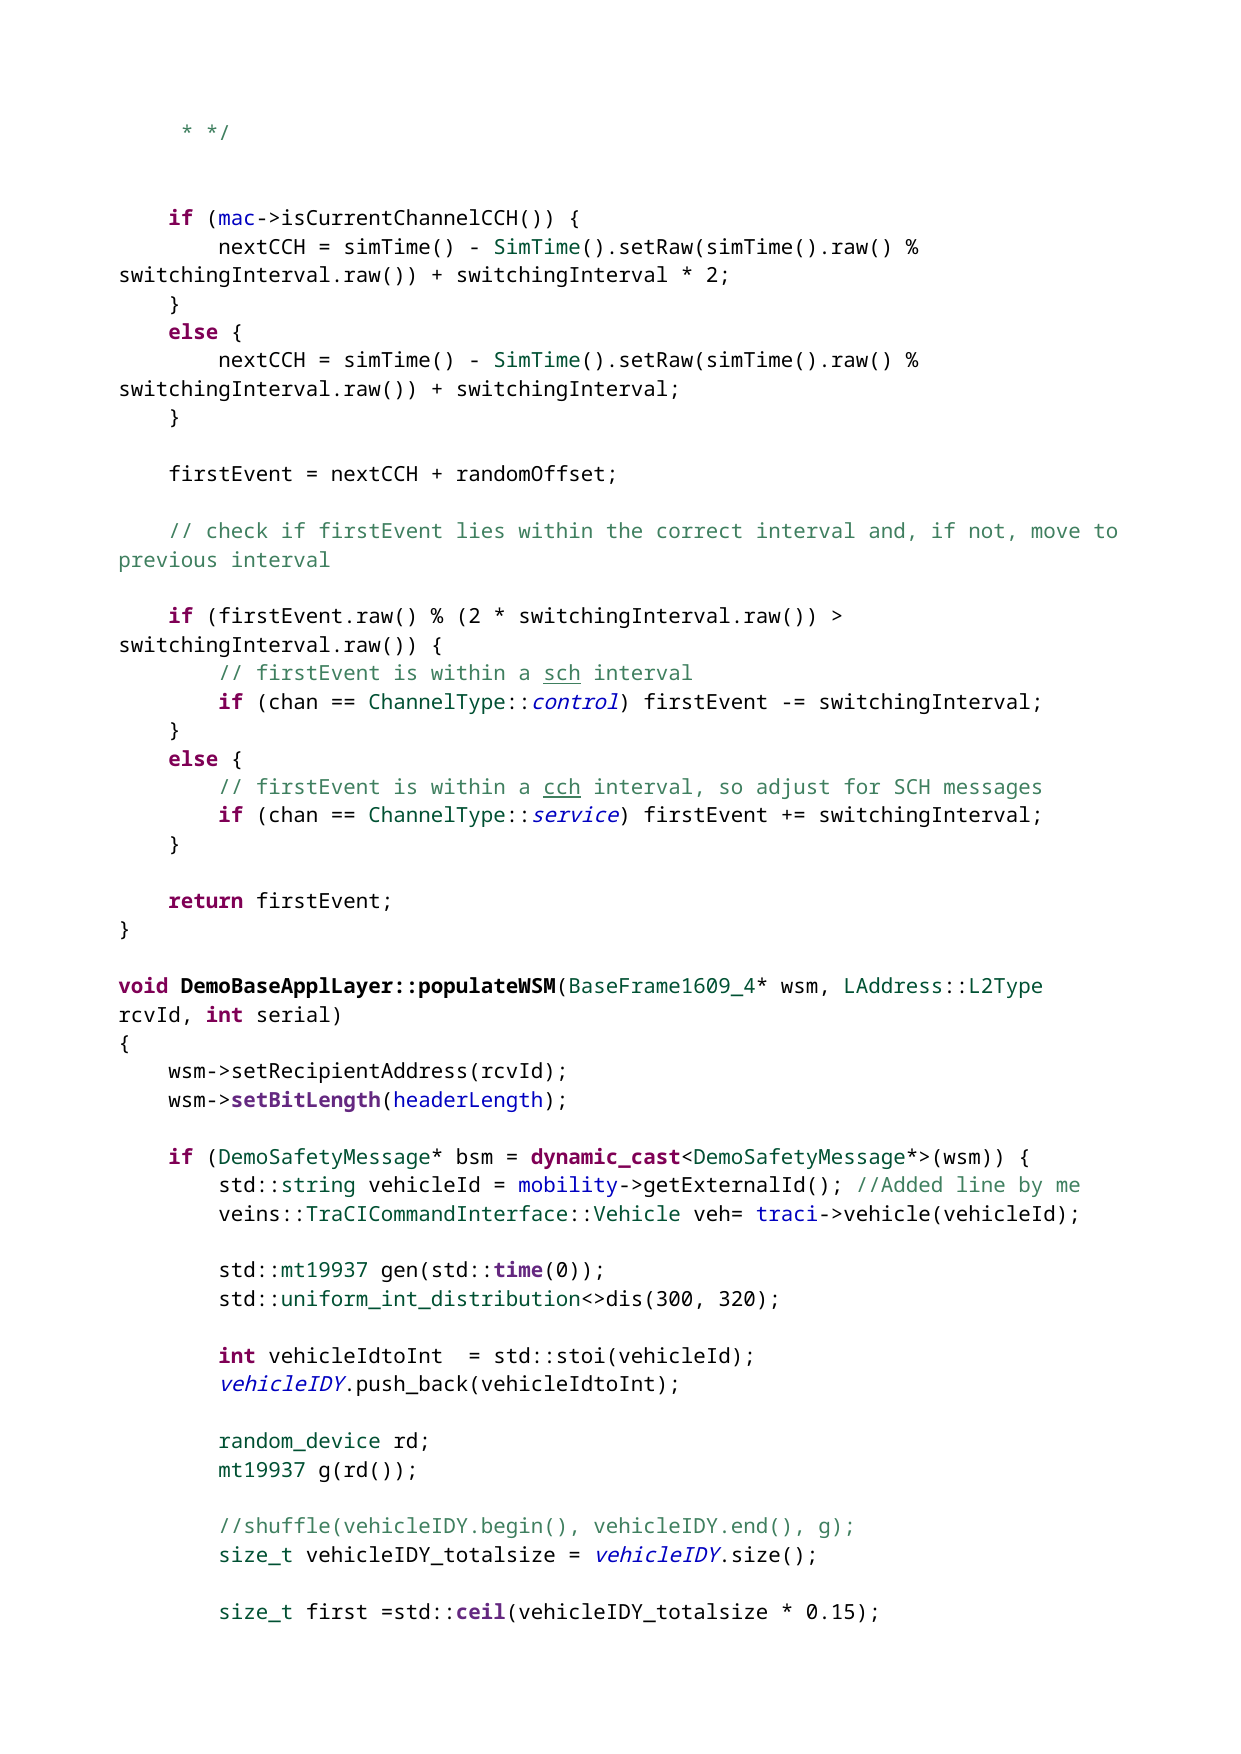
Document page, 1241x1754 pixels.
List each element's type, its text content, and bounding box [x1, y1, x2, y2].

text int vehicleIdtoInt = std::stoi(vehicleId); [118, 1341, 1122, 1369]
text if (chan == ChannelType::control) firstEvent -= switchingInterval; [118, 687, 1122, 715]
text size_t first =std::ceil(vehicleIDY_totalsize * 0.15); [118, 1597, 1122, 1625]
text wsm->setRecipientAddress(rcvId); [118, 1057, 1122, 1085]
text //shuffle(vehicleIDY.begin(), vehicleIDY.end(), g); [118, 1512, 1122, 1540]
text vehicleIDY.push_back(vehicleIdtoInt); [118, 1369, 1122, 1398]
text std::string vehicleId = mobility->getExternalId(); //Added line by me [118, 1170, 1122, 1199]
text nextCCH = simTime() - SimTime().setRaw(simTime().raw() % switchingInterval.raw()) + switchingInterval * 2; [118, 232, 1122, 289]
text * */ [118, 118, 1122, 147]
text else { [118, 317, 1122, 346]
text veins::TraCICommandInterface::Vehicle veh= traci->vehicle(vehicleId); [118, 1199, 1122, 1227]
text std::mt19937 gen(std::time(0)); [118, 1256, 1122, 1284]
text if (mac->isCurrentChannelCCH()) { [118, 203, 1122, 232]
text if (DemoSafetyMessage* bsm = dynamic_cast<DemoSafetyMessage*>(wsm)) { [118, 1142, 1122, 1170]
text void DemoBaseApplLayer::populateWSM(BaseFrame1609_4* wsm, LAddress::L2Type rcvId, int serial) [118, 971, 1122, 1028]
text wsm->setBitLength(headerLength); [118, 1085, 1122, 1113]
text random_device rd; [118, 1426, 1122, 1455]
text { [118, 1028, 1122, 1057]
text } [118, 402, 1122, 431]
text std::uniform_int_distribution<>dis(300, 320); [118, 1284, 1122, 1312]
text // firstEvent is within a sch interval [118, 658, 1122, 687]
text } [118, 715, 1122, 744]
text firstEvent = nextCCH + randomOffset; [118, 459, 1122, 488]
text if (firstEvent.raw() % (2 * switchingInterval.raw()) > switchingInterval.raw()) { [118, 602, 1122, 658]
text } [118, 829, 1122, 857]
text else { [118, 744, 1122, 772]
text nextCCH = simTime() - SimTime().setRaw(simTime().raw() % switchingInterval.raw()) + switchingInterval; [118, 346, 1122, 402]
text if (chan == ChannelType::service) firstEvent += switchingInterval; [118, 801, 1122, 829]
text size_t vehicleIDY_totalsize = vehicleIDY.size(); [118, 1540, 1122, 1568]
text mt19937 g(rd()); [118, 1455, 1122, 1483]
text return firstEvent; [118, 886, 1122, 914]
text // check if firstEvent lies within the correct interval and, if not, move to previous interval [118, 516, 1122, 573]
text // firstEvent is within a cch interval, so adjust for SCH messages [118, 772, 1122, 801]
text } [118, 289, 1122, 317]
text } [118, 914, 1122, 943]
